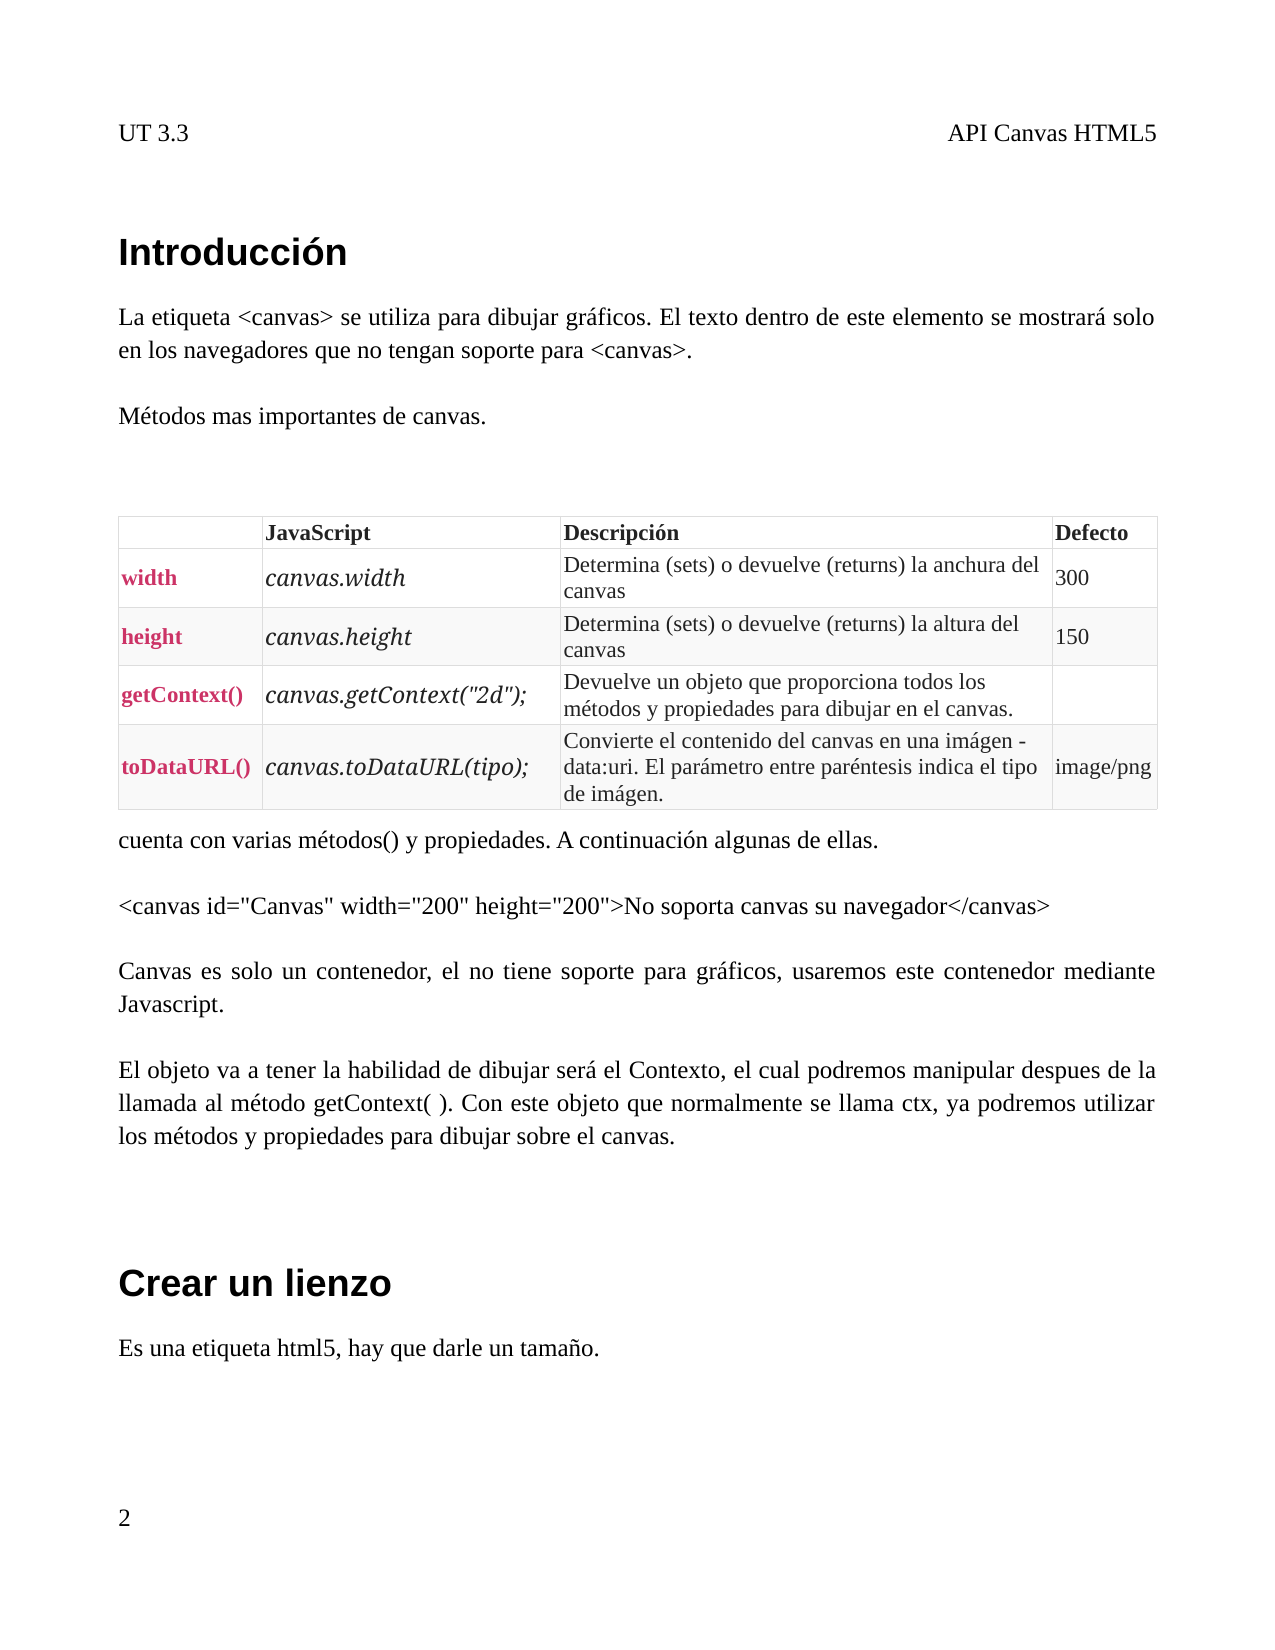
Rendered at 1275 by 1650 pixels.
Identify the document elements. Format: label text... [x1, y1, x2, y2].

text El objeto va a tener la habilidad de dibujar será el Contexto, el cual podremos manipular despues de la llamada al método getContext( ). Con este objeto que normalmente se llama ctx, ya podremos utilizar los métodos y propiedades para dibujar sobre el canvas. [118, 1055, 1157, 1150]
text <canvas id="Canvas" width="200" height="200">No soporta canvas su navegador</canvas> [118, 891, 1157, 920]
table_cell Determina (sets) o devuelve (returns) la anchura del canvas [561, 549, 1052, 607]
text Es una etiqueta html5, hay que darle un tamaño. [118, 1333, 1157, 1362]
text Métodos mas importantes de canvas. [118, 401, 1157, 430]
table_cell Convierte el contenido del canvas en una imágen - data:uri. El parámetro entre paréntesis indica el tipo de imágen. [561, 725, 1052, 809]
text cuenta con varias métodos() y propiedades. A continuación algunas de ellas. [118, 825, 1157, 854]
table_cell canvas.width [263, 549, 560, 607]
table_cell 150 [1053, 608, 1157, 665]
table_cell getContext() [119, 666, 262, 724]
subtitle Crear un lienzo [118, 1261, 1157, 1304]
table_header Descripción [561, 517, 1052, 548]
text La etiqueta <canvas> se utiliza para dibujar gráficos. El texto dentro de este elemento se mostrará solo en los navegadores que no tengan soporte para <canvas>. [118, 302, 1157, 364]
subtitle Introducción [118, 230, 1157, 274]
table_cell width [119, 549, 262, 607]
table_cell canvas.getContext("2d"); [263, 666, 560, 724]
table_cell height [119, 608, 262, 665]
table_cell canvas.height [263, 608, 560, 665]
table_cell toDataURL() [119, 725, 262, 809]
text Canvas es solo un contenedor, el no tiene soporte para gráficos, usaremos este contenedor mediante Javascript. [118, 956, 1157, 1018]
table_cell Devuelve un objeto que proporciona todos los métodos y propiedades para dibujar en el canvas. [561, 666, 1052, 724]
table_cell image/png [1053, 725, 1157, 809]
table_cell [1053, 666, 1157, 724]
table_header [119, 517, 262, 548]
table_header Defecto [1053, 517, 1157, 548]
table_cell 300 [1053, 549, 1157, 607]
table_cell canvas.toDataURL(tipo); [263, 725, 560, 809]
table_header JavaScript [263, 517, 560, 548]
table_cell Determina (sets) o devuelve (returns) la altura del canvas [561, 608, 1052, 665]
